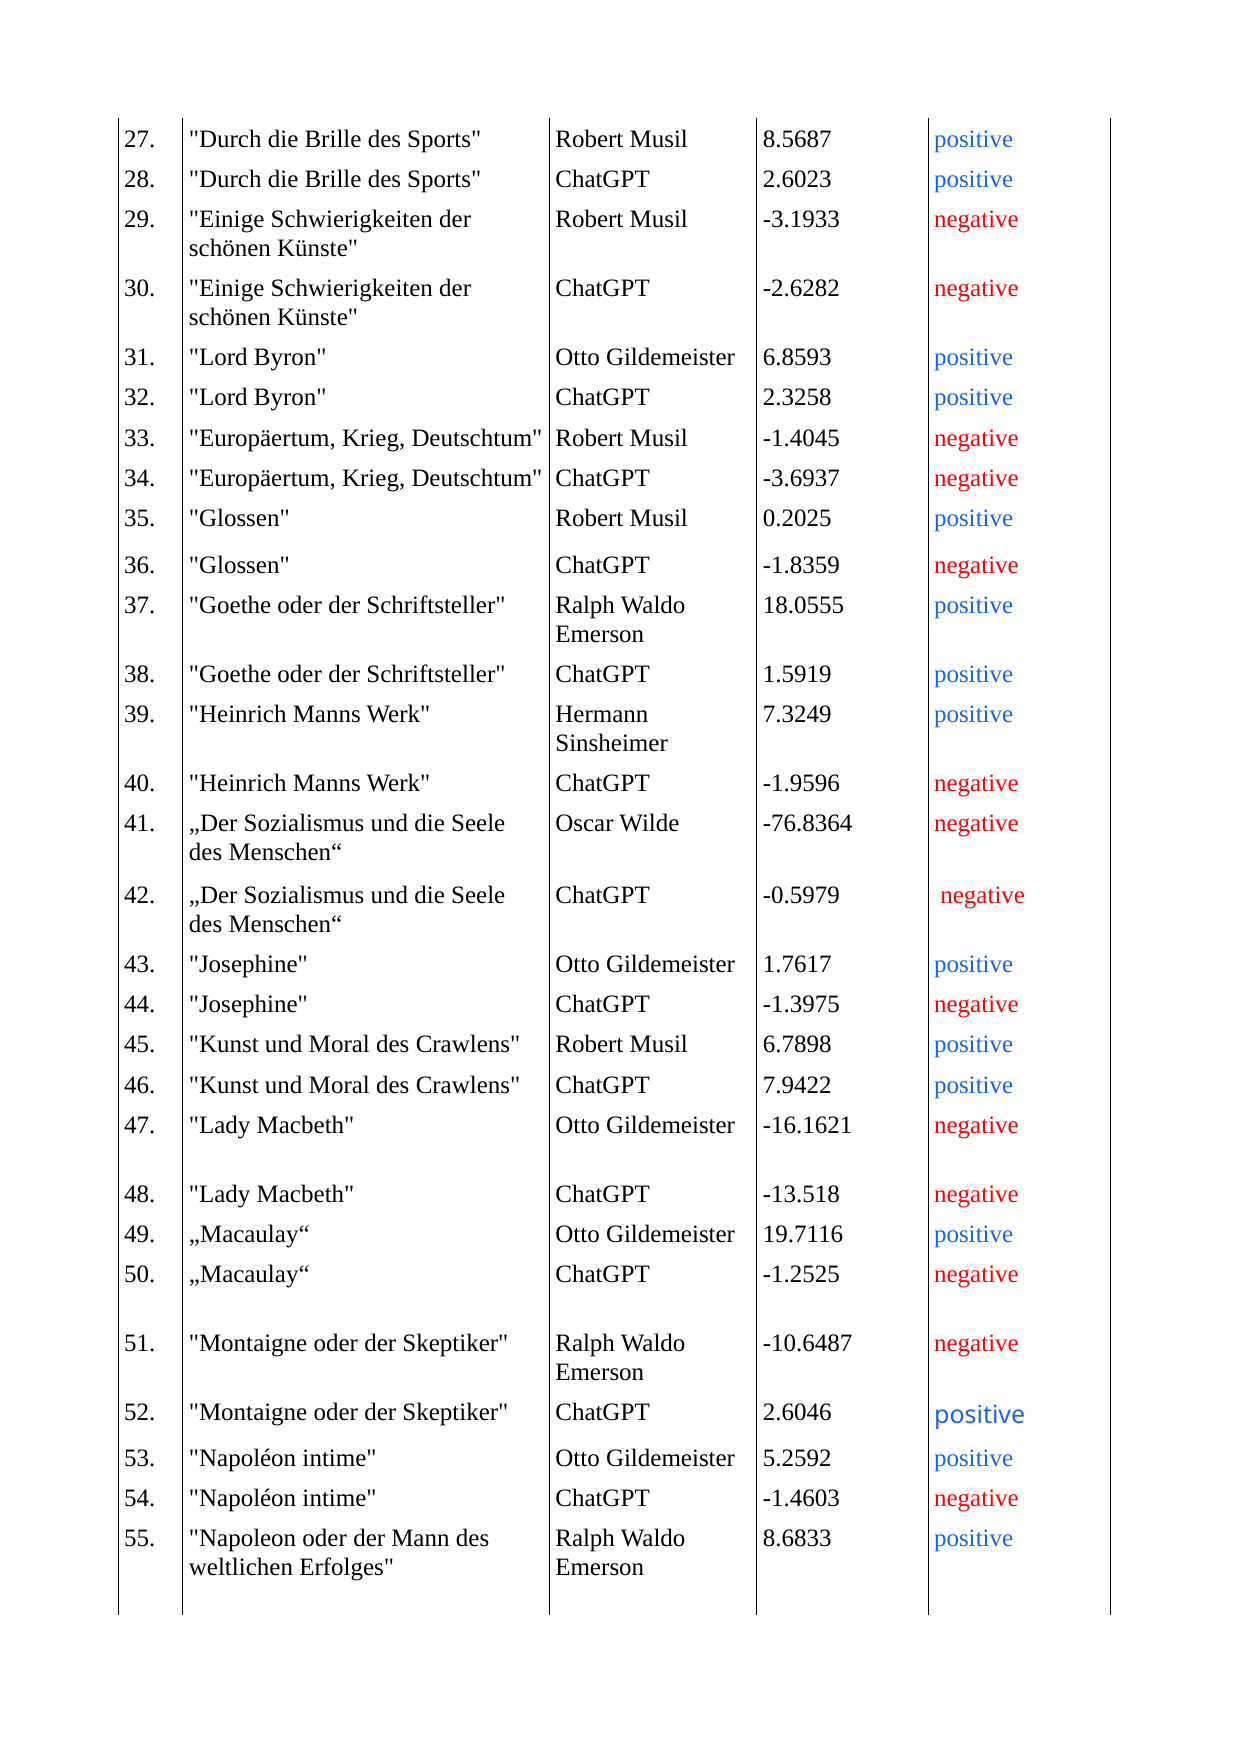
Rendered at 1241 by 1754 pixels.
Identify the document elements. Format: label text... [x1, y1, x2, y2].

table_cell "Napoleon oder der Mann des weltlichen Erfolges" [183, 1518, 549, 1615]
table_cell 43. [119, 943, 182, 983]
table_cell 27. [119, 118, 182, 158]
table_cell 2.6046 [757, 1391, 928, 1437]
table_cell Robert Musil [550, 497, 756, 544]
table_cell 36. [119, 544, 182, 584]
table_cell „Macaulay“ [183, 1213, 549, 1253]
table_cell negative [929, 457, 1110, 497]
table_cell negative [929, 803, 1110, 874]
table_cell 29. [119, 199, 182, 267]
table_cell 51. [119, 1323, 182, 1391]
table_cell negative [929, 417, 1110, 457]
table_cell -1.9596 [757, 763, 928, 803]
table_cell Otto Gildemeister [550, 1104, 756, 1173]
table_cell ChatGPT [550, 457, 756, 497]
table_cell Otto Gildemeister [550, 1213, 756, 1253]
table_cell "Josephine" [183, 943, 549, 983]
table_cell 8.5687 [757, 118, 928, 158]
table_cell 2.6023 [757, 158, 928, 198]
table_cell -76.8364 [757, 803, 928, 874]
table_cell "Goethe oder der Schriftsteller" [183, 653, 549, 693]
table_cell 34. [119, 457, 182, 497]
table_cell 48. [119, 1173, 182, 1213]
table_cell "Glossen" [183, 544, 549, 584]
table_cell positive [929, 1437, 1110, 1477]
table_cell ChatGPT [550, 653, 756, 693]
table_cell 40. [119, 763, 182, 803]
table_cell 54. [119, 1477, 182, 1517]
table_cell 28. [119, 158, 182, 198]
table_cell 53. [119, 1437, 182, 1477]
table_cell "Durch die Brille des Sports" [183, 118, 549, 158]
table_cell 5.2592 [757, 1437, 928, 1477]
table_cell positive [929, 1391, 1110, 1437]
table_cell 7.3249 [757, 694, 928, 762]
table_cell "Einige Schwierigkeiten der schönen Künste" [183, 268, 549, 336]
table_cell Ralph Waldo Emerson [550, 1323, 756, 1391]
table_cell Robert Musil [550, 199, 756, 267]
table_cell negative [929, 874, 1110, 943]
table_cell 41. [119, 803, 182, 874]
table_cell ChatGPT [550, 268, 756, 336]
table_cell -1.8359 [757, 544, 928, 584]
table_cell positive [929, 377, 1110, 417]
table_cell ChatGPT [550, 984, 756, 1024]
table_cell negative [929, 1104, 1110, 1173]
table_cell 55. [119, 1518, 182, 1615]
table_cell Oscar Wilde [550, 803, 756, 874]
table_cell ChatGPT [550, 377, 756, 417]
table_cell Robert Musil [550, 118, 756, 158]
table_cell negative [929, 268, 1110, 336]
table_cell "Lord Byron" [183, 336, 549, 377]
table_cell "Heinrich Manns Werk" [183, 694, 549, 762]
table_cell ChatGPT [550, 1173, 756, 1213]
table_cell positive [929, 1518, 1110, 1615]
table_cell negative [929, 1173, 1110, 1213]
table_cell positive [929, 1064, 1110, 1104]
table_cell positive [929, 1024, 1110, 1064]
table_cell Hermann Sinsheimer [550, 694, 756, 762]
table_cell 6.8593 [757, 336, 928, 377]
table_cell -0.5979 [757, 874, 928, 943]
table_cell negative [929, 1477, 1110, 1517]
table_cell ChatGPT [550, 1477, 756, 1517]
table_cell 38. [119, 653, 182, 693]
table_cell „Der Sozialismus und die Seele des Menschen“ [183, 803, 549, 874]
table_cell positive [929, 336, 1110, 377]
table_cell -1.4045 [757, 417, 928, 457]
table_cell -3.6937 [757, 457, 928, 497]
table_cell "Josephine" [183, 984, 549, 1024]
table_cell -1.3975 [757, 984, 928, 1024]
table_cell -2.6282 [757, 268, 928, 336]
table_cell ChatGPT [550, 874, 756, 943]
table_cell ChatGPT [550, 1064, 756, 1104]
table_cell positive [929, 653, 1110, 693]
table_cell positive [929, 943, 1110, 983]
table_cell negative [929, 1323, 1110, 1391]
table_cell -3.1933 [757, 199, 928, 267]
table_cell 52. [119, 1391, 182, 1437]
table_cell Robert Musil [550, 417, 756, 457]
table_cell -1.4603 [757, 1477, 928, 1517]
table_cell ChatGPT [550, 1254, 756, 1322]
table_cell "Goethe oder der Schriftsteller" [183, 584, 549, 653]
table_cell 44. [119, 984, 182, 1024]
table_cell negative [929, 1254, 1110, 1322]
table_cell 32. [119, 377, 182, 417]
table_cell Ralph Waldo Emerson [550, 584, 756, 653]
table_cell ChatGPT [550, 158, 756, 198]
table_cell „Macaulay“ [183, 1254, 549, 1322]
table_cell "Montaigne oder der Skeptiker" [183, 1391, 549, 1437]
table_cell Robert Musil [550, 1024, 756, 1064]
table_cell "Heinrich Manns Werk" [183, 763, 549, 803]
table_cell 30. [119, 268, 182, 336]
table_cell "Lady Macbeth" [183, 1173, 549, 1213]
table_cell "Kunst und Moral des Crawlens" [183, 1024, 549, 1064]
table_cell "Einige Schwierigkeiten der schönen Künste" [183, 199, 549, 267]
table_cell "Europäertum, Krieg, Deutschtum" [183, 457, 549, 497]
table_cell 7.9422 [757, 1064, 928, 1104]
table_cell "Napoléon intime" [183, 1437, 549, 1477]
table_cell "Kunst und Moral des Crawlens" [183, 1064, 549, 1104]
table_cell positive [929, 1213, 1110, 1253]
table_cell -1.2525 [757, 1254, 928, 1322]
table_cell 35. [119, 497, 182, 544]
table_cell 45. [119, 1024, 182, 1064]
table_cell 31. [119, 336, 182, 377]
table_cell "Napoléon intime" [183, 1477, 549, 1517]
table_cell "Durch die Brille des Sports" [183, 158, 549, 198]
table_cell positive [929, 584, 1110, 653]
table_cell 0.2025 [757, 497, 928, 544]
table_cell -16.1621 [757, 1104, 928, 1173]
table_cell 50. [119, 1254, 182, 1322]
table_cell negative [929, 984, 1110, 1024]
table_cell negative [929, 763, 1110, 803]
table_cell "Lady Macbeth" [183, 1104, 549, 1173]
table_cell positive [929, 118, 1110, 158]
table_cell "Lord Byron" [183, 377, 549, 417]
table_cell Ralph Waldo Emerson [550, 1518, 756, 1615]
table_cell -13.518 [757, 1173, 928, 1213]
table_cell 8.6833 [757, 1518, 928, 1615]
table_cell ChatGPT [550, 544, 756, 584]
table_cell negative [929, 199, 1110, 267]
table_cell 46. [119, 1064, 182, 1104]
table_cell 33. [119, 417, 182, 457]
table_cell 42. [119, 874, 182, 943]
table_cell positive [929, 497, 1110, 544]
table_cell Otto Gildemeister [550, 1437, 756, 1477]
table_cell Otto Gildemeister [550, 336, 756, 377]
table_cell 6.7898 [757, 1024, 928, 1064]
table_cell 19.7116 [757, 1213, 928, 1253]
table_cell positive [929, 158, 1110, 198]
table_cell 49. [119, 1213, 182, 1253]
table_cell ChatGPT [550, 763, 756, 803]
table_cell 1.5919 [757, 653, 928, 693]
table_cell "Europäertum, Krieg, Deutschtum" [183, 417, 549, 457]
table_cell „Der Sozialismus und die Seele des Menschen“ [183, 874, 549, 943]
table_cell ChatGPT [550, 1391, 756, 1437]
table_cell 37. [119, 584, 182, 653]
table_cell 18.0555 [757, 584, 928, 653]
table_cell "Montaigne oder der Skeptiker" [183, 1323, 549, 1391]
table_cell Otto Gildemeister [550, 943, 756, 983]
table_cell -10.6487 [757, 1323, 928, 1391]
table_cell negative [929, 544, 1110, 584]
table_cell "Glossen" [183, 497, 549, 544]
table_cell 39. [119, 694, 182, 762]
table_cell 2.3258 [757, 377, 928, 417]
table_cell 47. [119, 1104, 182, 1173]
table_cell 1.7617 [757, 943, 928, 983]
table_cell positive [929, 694, 1110, 762]
